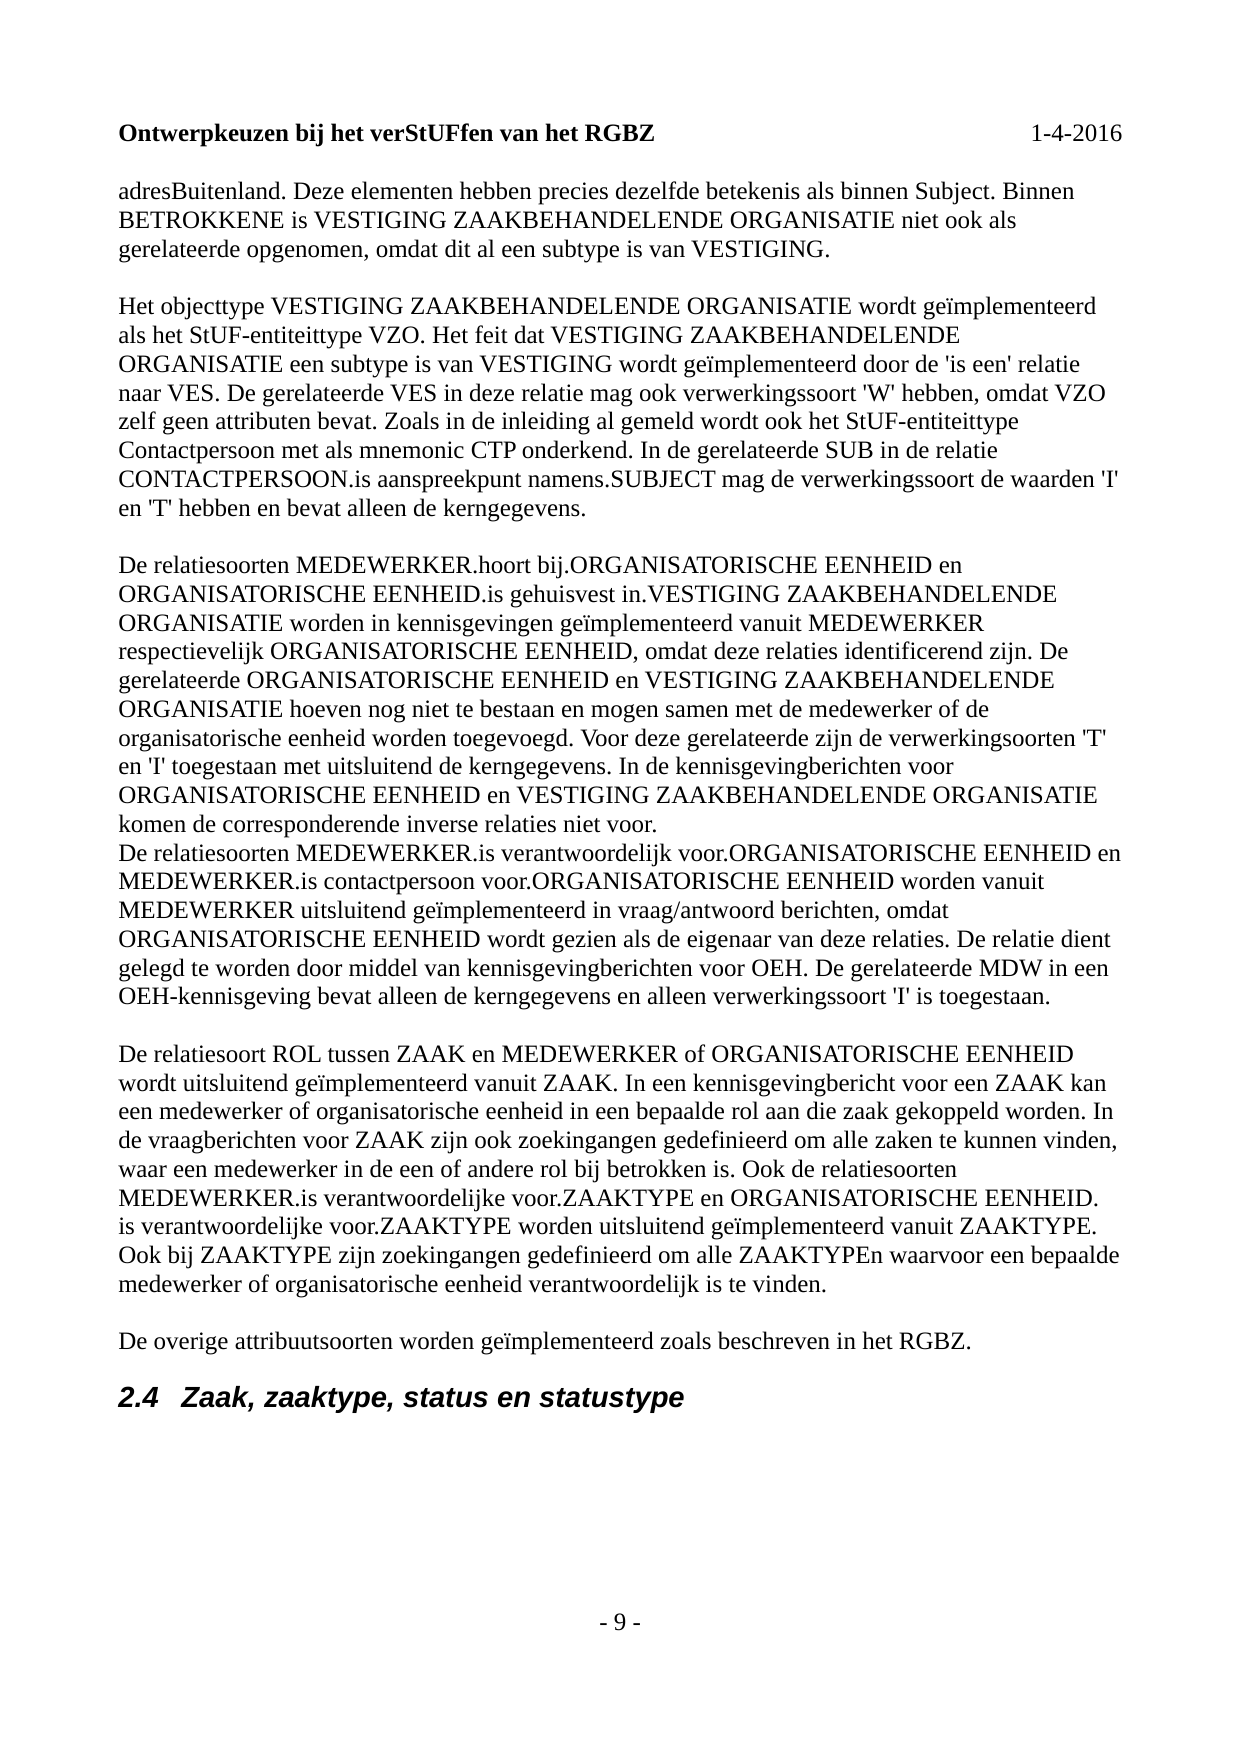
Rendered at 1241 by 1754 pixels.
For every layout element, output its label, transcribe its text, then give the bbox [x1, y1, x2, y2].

text De overige attribuutsoorten worden geïmplementeerd zoals beschreven in het RGBZ. [118, 1326, 1122, 1355]
text Het objecttype VESTIGING ZAAKBEHANDELENDE ORGANISATIE wordt geïmplementeerd als het StUF-entiteittype VZO. Het feit dat VESTIGING ZAAKBEHANDELENDE ORGANISATIE een subtype is van VESTIGING wordt geïmplementeerd door de 'is een' relatie naar VES. De gerelateerde VES in deze relatie mag ook verwerkingssoort 'W' hebben, omdat VZO zelf geen attributen bevat. Zoals in de inleiding al gemeld wordt ook het StUF-entiteittype Contactpersoon met als mnemonic CTP onderkend. In de gerelateerde SUB in de relatie CONTACTPERSOON.is aanspreekpunt namens.SUBJECT mag de verwerkingssoort de waarden 'I' en 'T' hebben en bevat alleen de kerngegevens. [118, 291, 1122, 521]
text De relatiesoorten MEDEWERKER.is verantwoordelijk voor.ORGANISATORISCHE EENHEID en MEDEWERKER.is contactpersoon voor.ORGANISATORISCHE EENHEID worden vanuit MEDEWERKER uitsluitend geïmplementeerd in vraag/antwoord berichten, omdat ORGANISATORISCHE EENHEID wordt gezien als de eigenaar van deze relaties. De relatie dient gelegd te worden door middel van kennisgevingberichten voor OEH. De gerelateerde MDW in een OEH-kennisgeving bevat alleen de kerngegevens en alleen verwerkingssoort 'I' is toegestaan. [118, 838, 1122, 1010]
subtitle Zaak, zaaktype, status en statustype [118, 1380, 1122, 1414]
text De relatiesoorten MEDEWERKER.hoort bij.ORGANISATORISCHE EENHEID en ORGANISATORISCHE EENHEID.is gehuisvest in.VESTIGING ZAAKBEHANDELENDE ORGANISATIE worden in kennisgevingen geïmplementeerd vanuit MEDEWERKER respectievelijk ORGANISATORISCHE EENHEID, omdat deze relaties identificerend zijn. De gerelateerde ORGANISATORISCHE EENHEID en VESTIGING ZAAKBEHANDELENDE ORGANISATIE hoeven nog niet te bestaan en mogen samen met de medewerker of de organisatorische eenheid worden toegevoegd. Voor deze gerelateerde zijn de verwerkingsoorten 'T' en 'I' toegestaan met uitsluitend de kerngegevens. In de kennisgevingberichten voor ORGANISATORISCHE EENHEID en VESTIGING ZAAKBEHANDELENDE ORGANISATIE komen de corresponderende inverse relaties niet voor. [118, 550, 1122, 838]
text Het objecttype MEDEWERKER wordt geïmplementeerd als het StUF-entiteittype MDW. Het objecttype ORGANISATORISCHE EENHEID wordt geïmplementeerd als het StUF-entiteittype OEH. Het objecttype BETROKKENE wordt geïmplementeerd als het StUF-entiteittype BTR. BTR wordt uitsluitend gedefinieerd voor het gebruik als gerelateerde in de relatie ROL.wordt uitgeoefend door.BETROKKENE. Ten behoeve van het doen van selecties op een betrokkene bevat BTR analoog aan SUB in bg0310 de elementen naam, identificatie, adresBinnenland en adresBuitenland. Deze elementen hebben precies dezelfde betekenis als binnen Subject. Binnen BETROKKENE is VESTIGING ZAAKBEHANDELENDE ORGANISATIE niet ook als gerelateerde opgenomen, omdat dit al een subtype is van VESTIGING. [118, 176, 1122, 263]
text De relatiesoort ROL tussen ZAAK en MEDEWERKER of ORGANISATORISCHE EENHEID wordt uitsluitend geïmplementeerd vanuit ZAAK. In een kennisgevingbericht voor een ZAAK kan een medewerker of organisatorische eenheid in een bepaalde rol aan die zaak gekoppeld worden. In de vraagberichten voor ZAAK zijn ook zoekingangen gedefinieerd om alle zaken te kunnen vinden, waar een medewerker in de een of andere rol bij betrokken is. Ook de relatiesoorten MEDEWERKER.is verantwoordelijke voor.ZAAKTYPE en ORGANISATORISCHE EENHEID. is verantwoordelijke voor.ZAAKTYPE worden uitsluitend geïmplementeerd vanuit ZAAKTYPE. Ook bij ZAAKTYPE zijn zoekingangen gedefinieerd om alle ZAAKTYPEn waarvoor een bepaalde medewerker of organisatorische eenheid verantwoordelijk is te vinden. [118, 1039, 1122, 1298]
